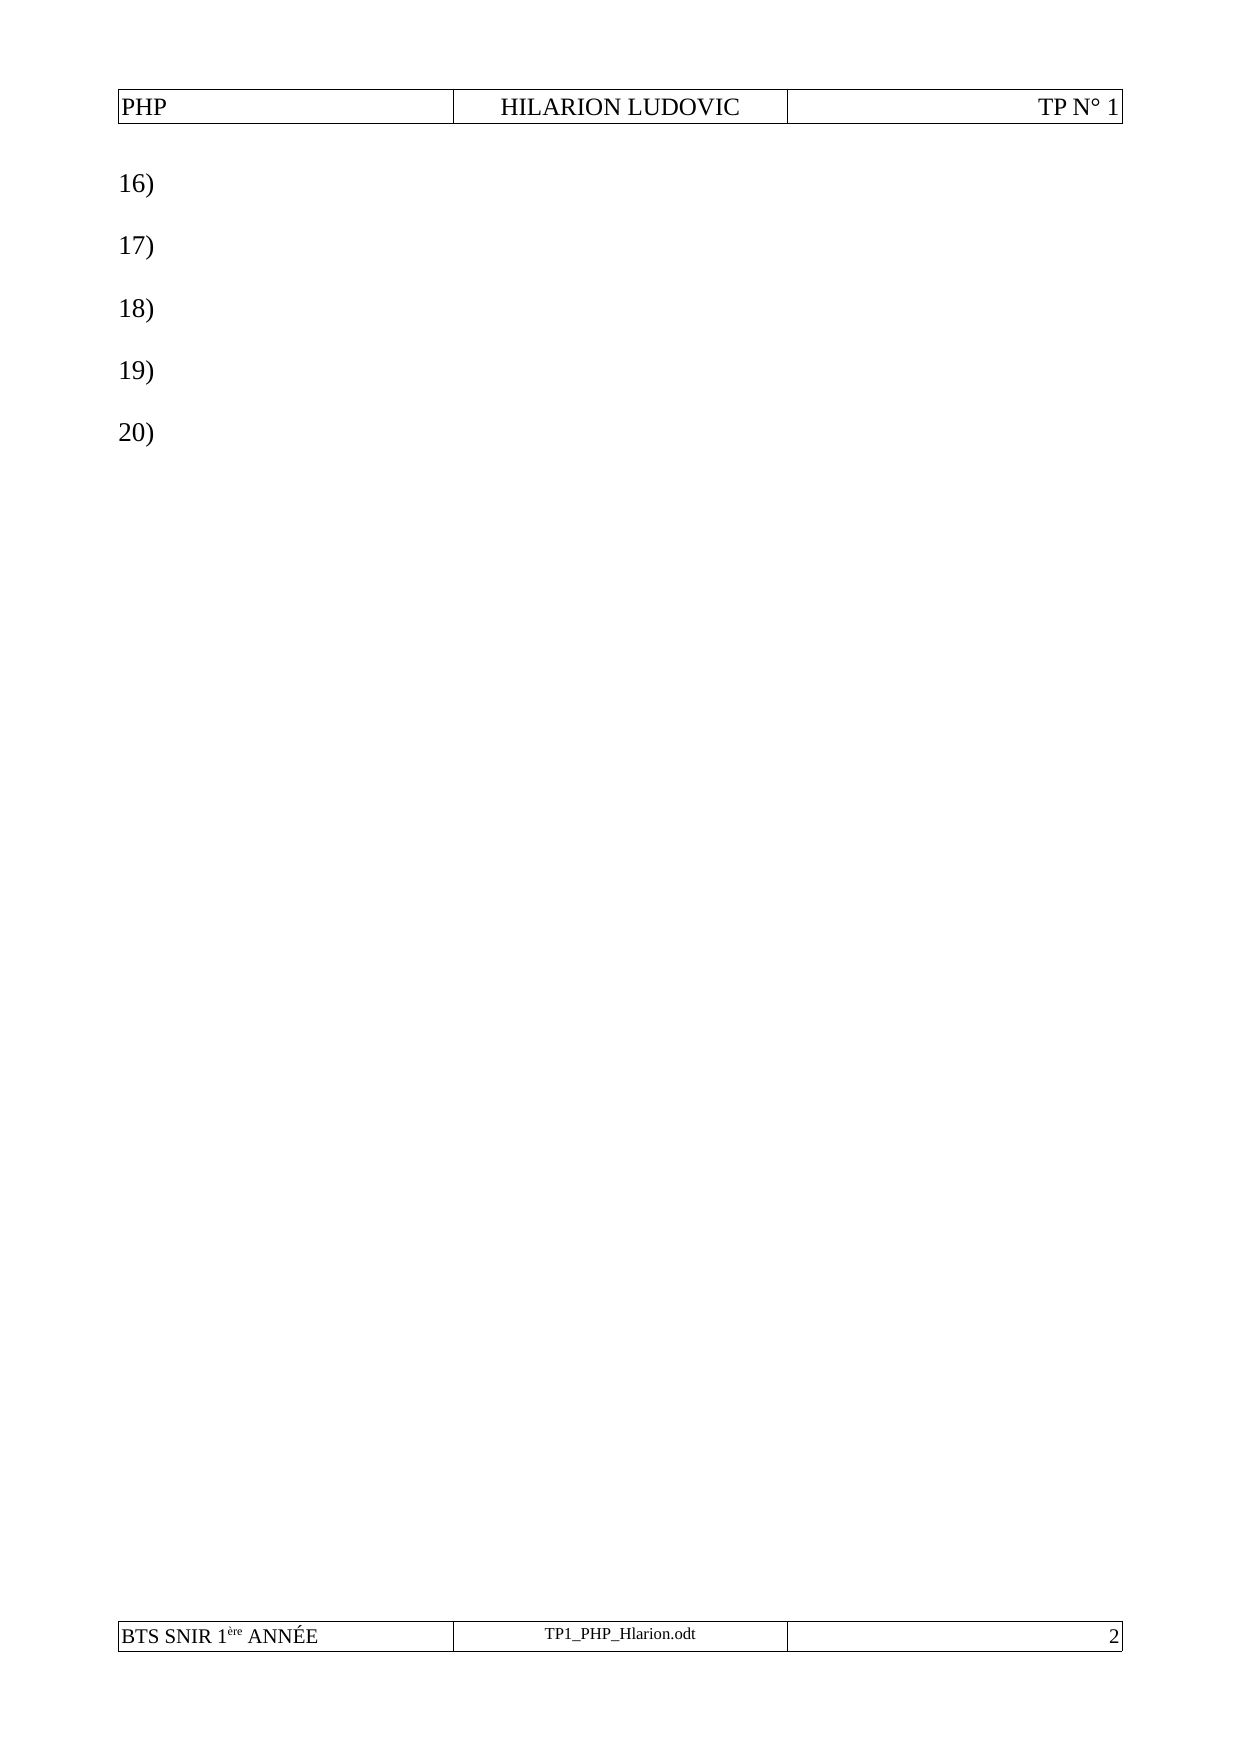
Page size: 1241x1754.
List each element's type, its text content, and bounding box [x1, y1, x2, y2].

text 18) [118, 292, 1122, 323]
text 20) [118, 416, 1122, 447]
text 17) [118, 229, 1122, 261]
text 16) [118, 167, 1122, 198]
text 19) [118, 354, 1122, 385]
